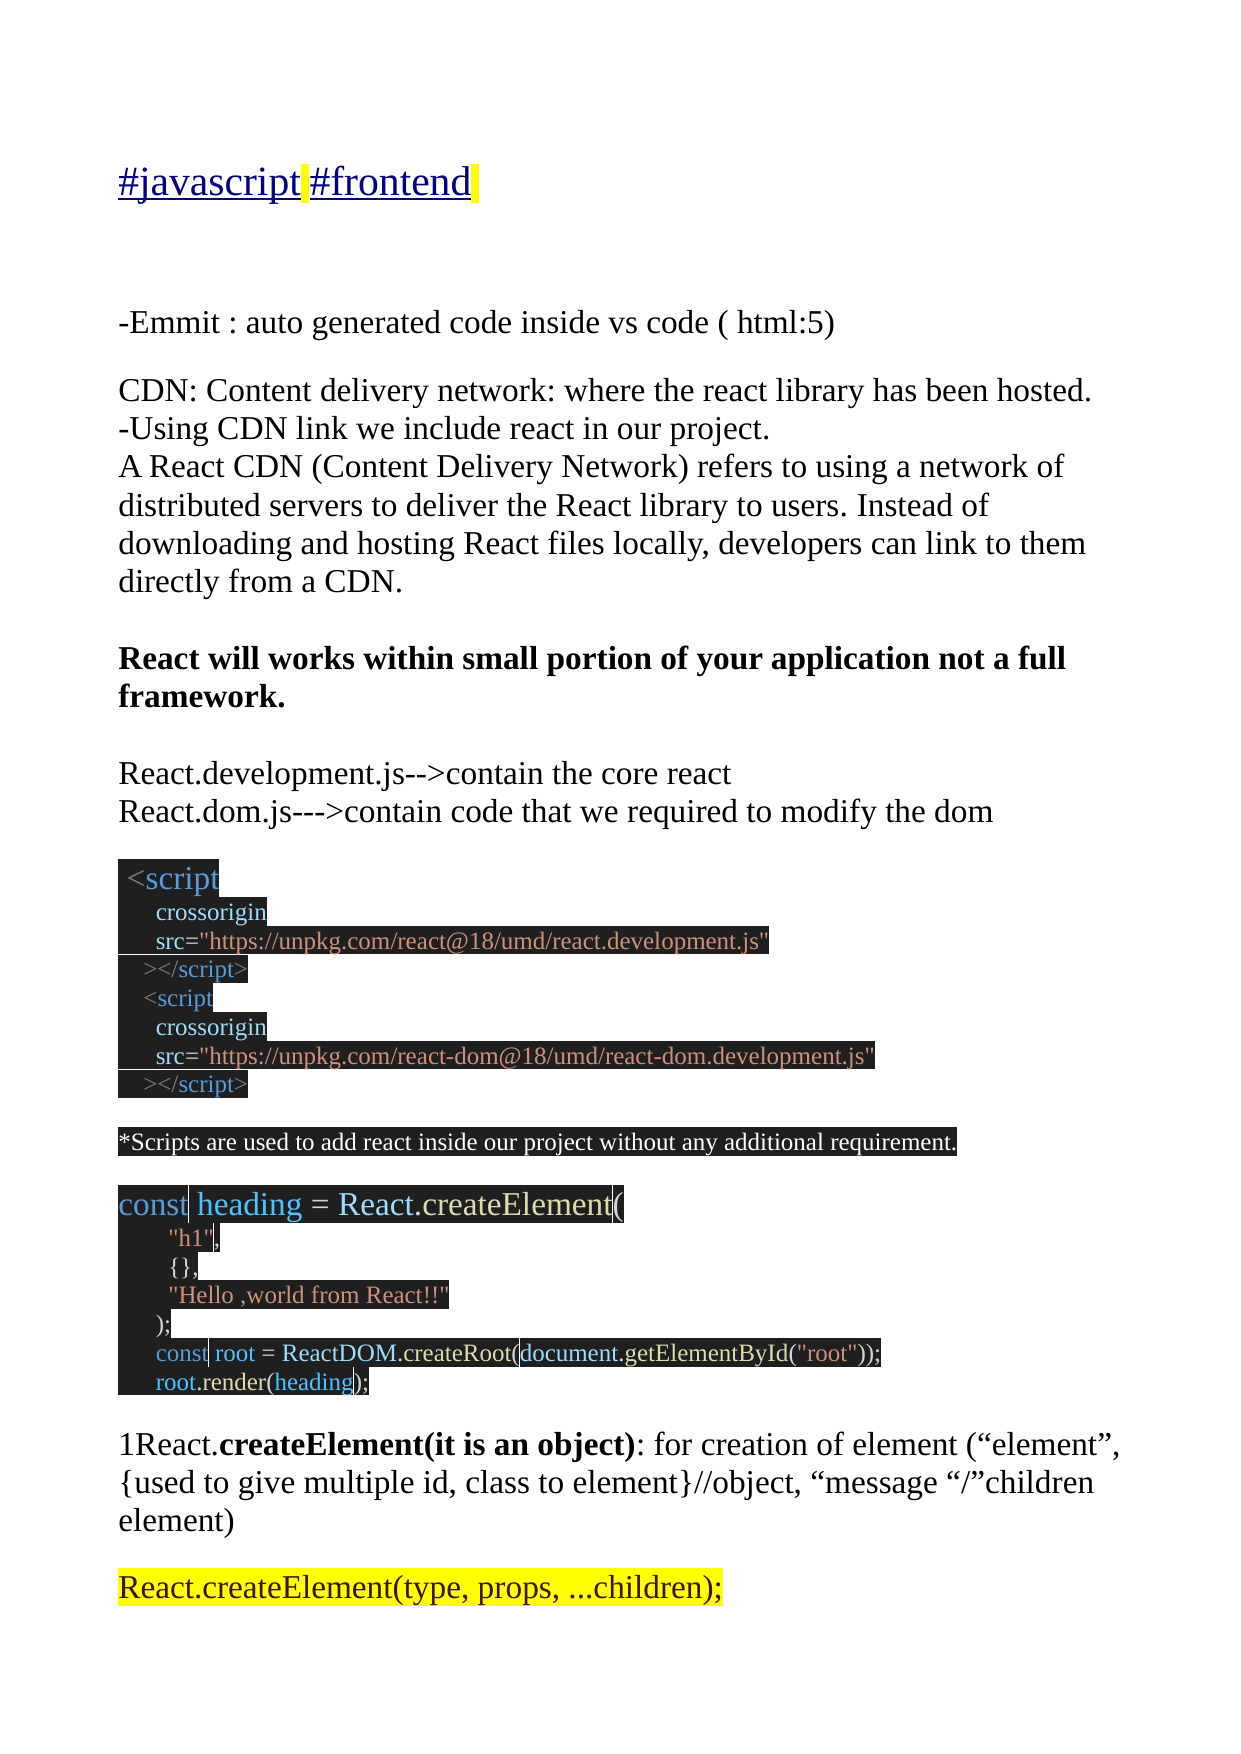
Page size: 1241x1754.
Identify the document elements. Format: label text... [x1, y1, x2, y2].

text React.dom.js--->contain code that we required to modify the dom [118, 792, 1122, 830]
text -Using CDN link we include react in our project. [118, 408, 1122, 447]
text 1React.createElement(it is an object): for creation of element (“element”,{used to give multiple id, class to element}//object, “message “/”children element) [118, 1424, 1122, 1539]
text {}, [118, 1252, 1122, 1280]
text "h1", [118, 1223, 1122, 1252]
text src="https://unpkg.com/react-dom@18/umd/react-dom.development.js" [118, 1041, 1122, 1069]
text ></script> [118, 954, 1122, 983]
text ></script> [118, 1069, 1122, 1098]
text React will works within small portion of your application not a full framework. [118, 638, 1122, 715]
text src="https://unpkg.com/react@18/umd/react.development.js" [118, 926, 1122, 954]
text React.createElement(type, props, ...children); [118, 1568, 1122, 1606]
text <script [118, 859, 1122, 897]
text const root = ReactDOM.createRoot(document.getElementById("root")); [118, 1338, 1122, 1367]
text "Hello ,world from React!!" [118, 1280, 1122, 1309]
text <script [118, 983, 1122, 1012]
text A React CDN (Content Delivery Network) refers to using a network of distributed servers to deliver the React library to users. Instead of downloading and hosting React files locally, developers can link to them directly from a CDN. [118, 447, 1122, 600]
text crossorigin [118, 897, 1122, 926]
text CDN: Content delivery network: where the react library has been hosted. [118, 370, 1122, 408]
text -Emmit : auto generated code inside vs code ( html:5) [118, 303, 1122, 341]
text const heading = React.createElement( [118, 1184, 1122, 1223]
text ); [118, 1309, 1122, 1338]
text #javascript #frontend [118, 118, 1122, 204]
text *Scripts are used to add react inside our project without any additional requirement. [118, 1127, 1122, 1156]
text root.render(heading); [118, 1367, 1122, 1395]
text React.development.js-->contain the core react [118, 753, 1122, 792]
text crossorigin [118, 1012, 1122, 1041]
